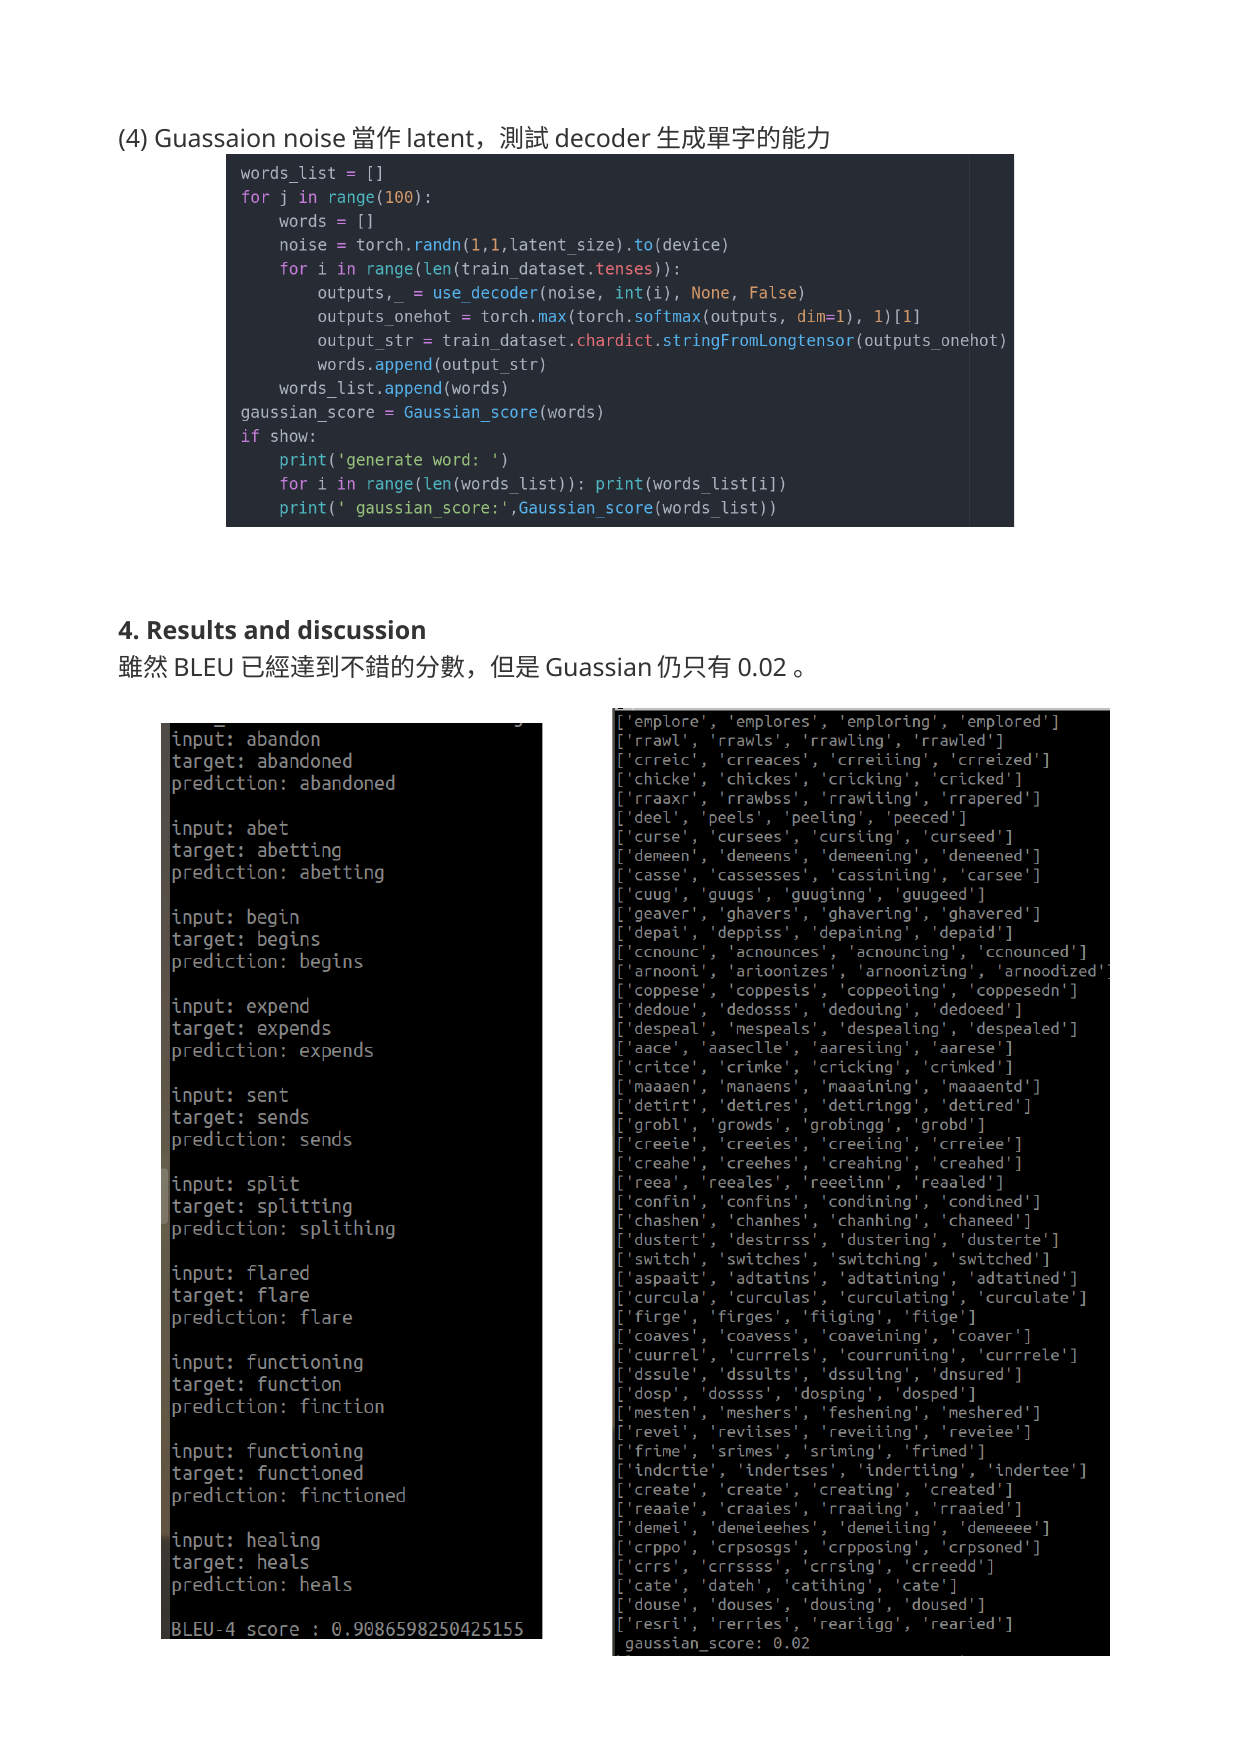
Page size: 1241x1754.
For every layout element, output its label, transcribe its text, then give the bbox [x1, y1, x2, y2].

picture [161, 723, 543, 1639]
text (4) Guassaion noise當作latent，測試decoder生成單字的能力 [118, 118, 1122, 154]
picture [226, 154, 1015, 527]
text 4. Results and discussion [118, 613, 1122, 647]
text 雖然BLEU已經達到不錯的分數，但是Guassian仍只有0.02 。 [118, 647, 1122, 683]
picture [612, 708, 1110, 1656]
